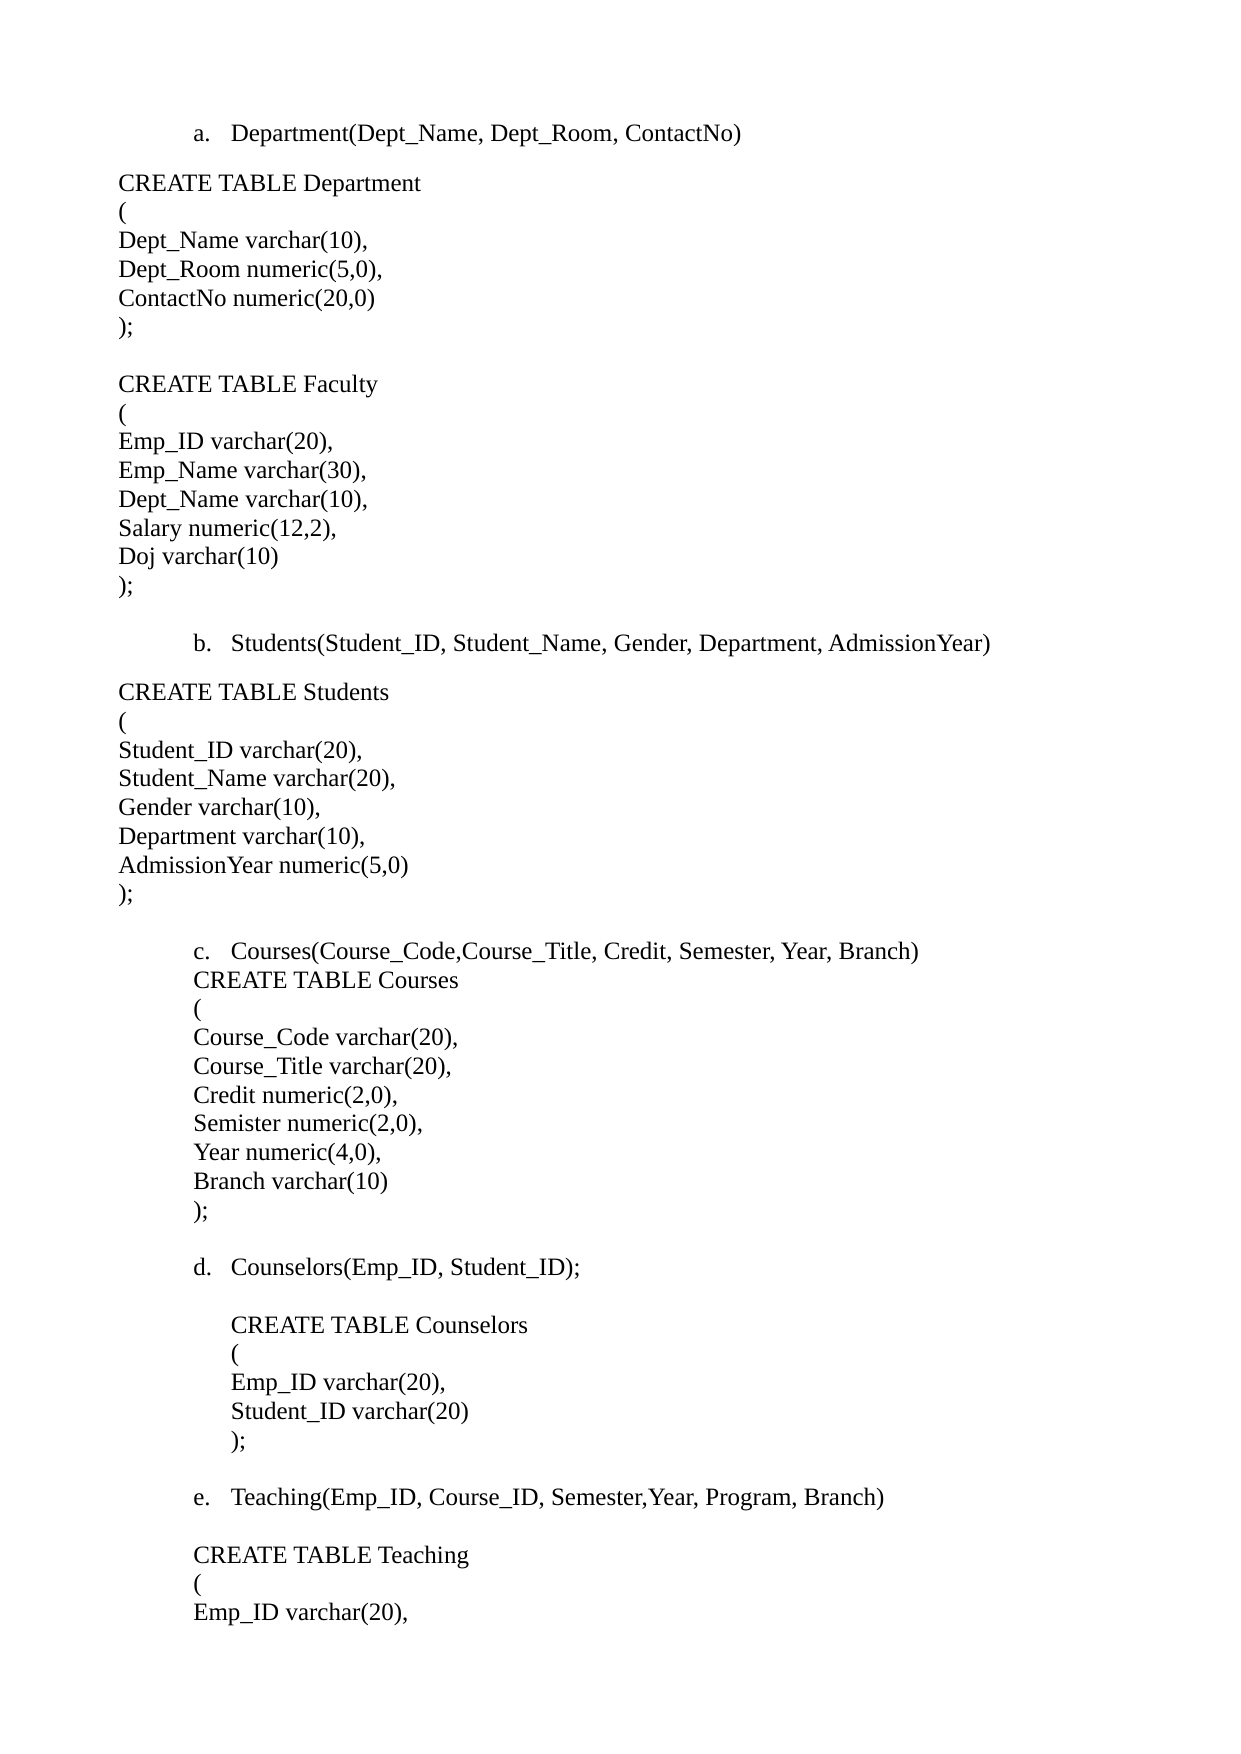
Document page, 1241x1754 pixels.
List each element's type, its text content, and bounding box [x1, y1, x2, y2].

text CREATE TABLE Department [118, 168, 1122, 196]
text ( [118, 398, 1122, 426]
list CREATE TABLE Teaching [193, 1540, 1122, 1568]
list Course_Title varchar(20), [193, 1051, 1122, 1080]
text CREATE TABLE Students [118, 677, 1122, 706]
text Dept_Name varchar(10), [118, 484, 1122, 513]
list Department(Dept_Name, Dept_Room, ContactNo) [193, 118, 1122, 147]
list ( [193, 1338, 1122, 1367]
text ); [118, 311, 1122, 340]
list Counselors(Emp_ID, Student_ID); [193, 1252, 1122, 1281]
text Department varchar(10), [118, 821, 1122, 850]
text AdmissionYear numeric(5,0) [118, 850, 1122, 878]
list CREATE TABLE Courses [193, 965, 1122, 993]
list Branch varchar(10) [193, 1166, 1122, 1195]
text ( [118, 196, 1122, 225]
list CREATE TABLE Counselors [193, 1310, 1122, 1338]
list Credit numeric(2,0), [193, 1080, 1122, 1108]
text Student_Name varchar(20), [118, 763, 1122, 792]
list ( [193, 1568, 1122, 1597]
text Gender varchar(10), [118, 792, 1122, 821]
text ContactNo numeric(20,0) [118, 283, 1122, 311]
text Emp_Name varchar(30), [118, 455, 1122, 484]
list Courses(Course_Code,Course_Title, Credit, Semester, Year, Branch) [193, 936, 1122, 965]
text CREATE TABLE Faculty [118, 369, 1122, 398]
list Semister numeric(2,0), [193, 1108, 1122, 1137]
list ); [193, 1195, 1122, 1223]
list Emp_ID varchar(20), [193, 1367, 1122, 1396]
text Emp_ID varchar(20), [118, 426, 1122, 455]
text Student_ID varchar(20), [118, 735, 1122, 763]
list Emp_ID varchar(20), [193, 1597, 1122, 1626]
text Dept_Name varchar(10), [118, 225, 1122, 254]
list Students(Student_ID, Student_Name, Gender, Department, AdmissionYear) [193, 628, 1122, 656]
list ); [193, 1425, 1122, 1453]
list Teaching(Emp_ID, Course_ID, Semester,Year, Program, Branch) [193, 1482, 1122, 1511]
text ( [118, 706, 1122, 735]
text ); [118, 878, 1122, 907]
list Student_ID varchar(20) [193, 1396, 1122, 1425]
list Course_Code varchar(20), [193, 1022, 1122, 1051]
text ); [118, 570, 1122, 599]
text Doj varchar(10) [118, 541, 1122, 570]
list Year numeric(4,0), [193, 1137, 1122, 1166]
text Dept_Room numeric(5,0), [118, 254, 1122, 283]
text Salary numeric(12,2), [118, 513, 1122, 541]
list ( [193, 993, 1122, 1022]
